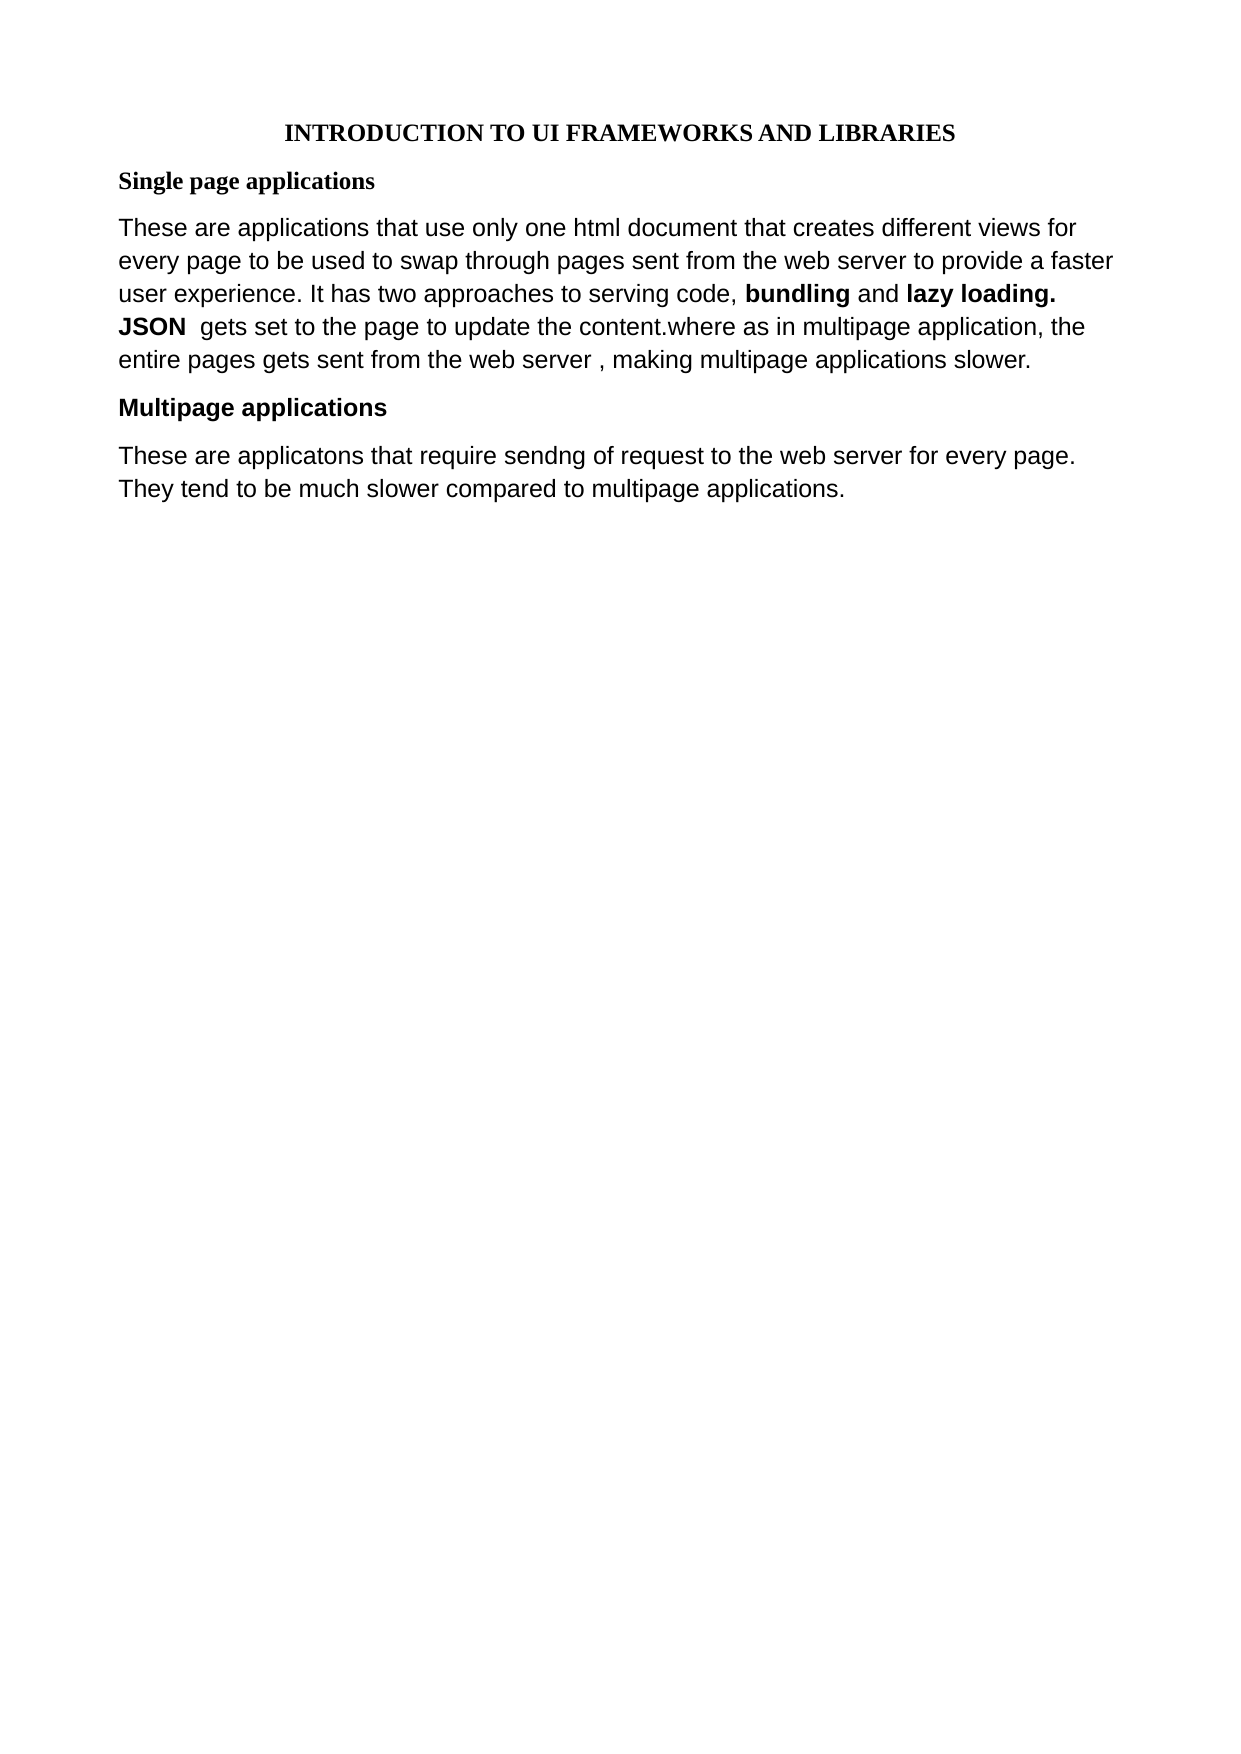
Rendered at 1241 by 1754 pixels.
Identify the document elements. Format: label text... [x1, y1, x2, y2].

text Single page applications [118, 166, 1122, 194]
text Multipage applications [118, 393, 1122, 422]
text These are applicatons that require sendng of request to the web server for every page. They tend to be much slower compared to multipage applications. [118, 441, 1122, 502]
text These are applications that use only one html document that creates different views for every page to be used to swap through pages sent from the web server to provide a faster user experience. It has two approaches to serving code, bundling and lazy loading. JSON gets set to the page to update the content.where as in multipage application, the entire pages gets sent from the web server , making multipage applications slower. [118, 213, 1122, 374]
text INTRODUCTION TO UI FRAMEWORKS AND LIBRARIES [118, 118, 1122, 147]
